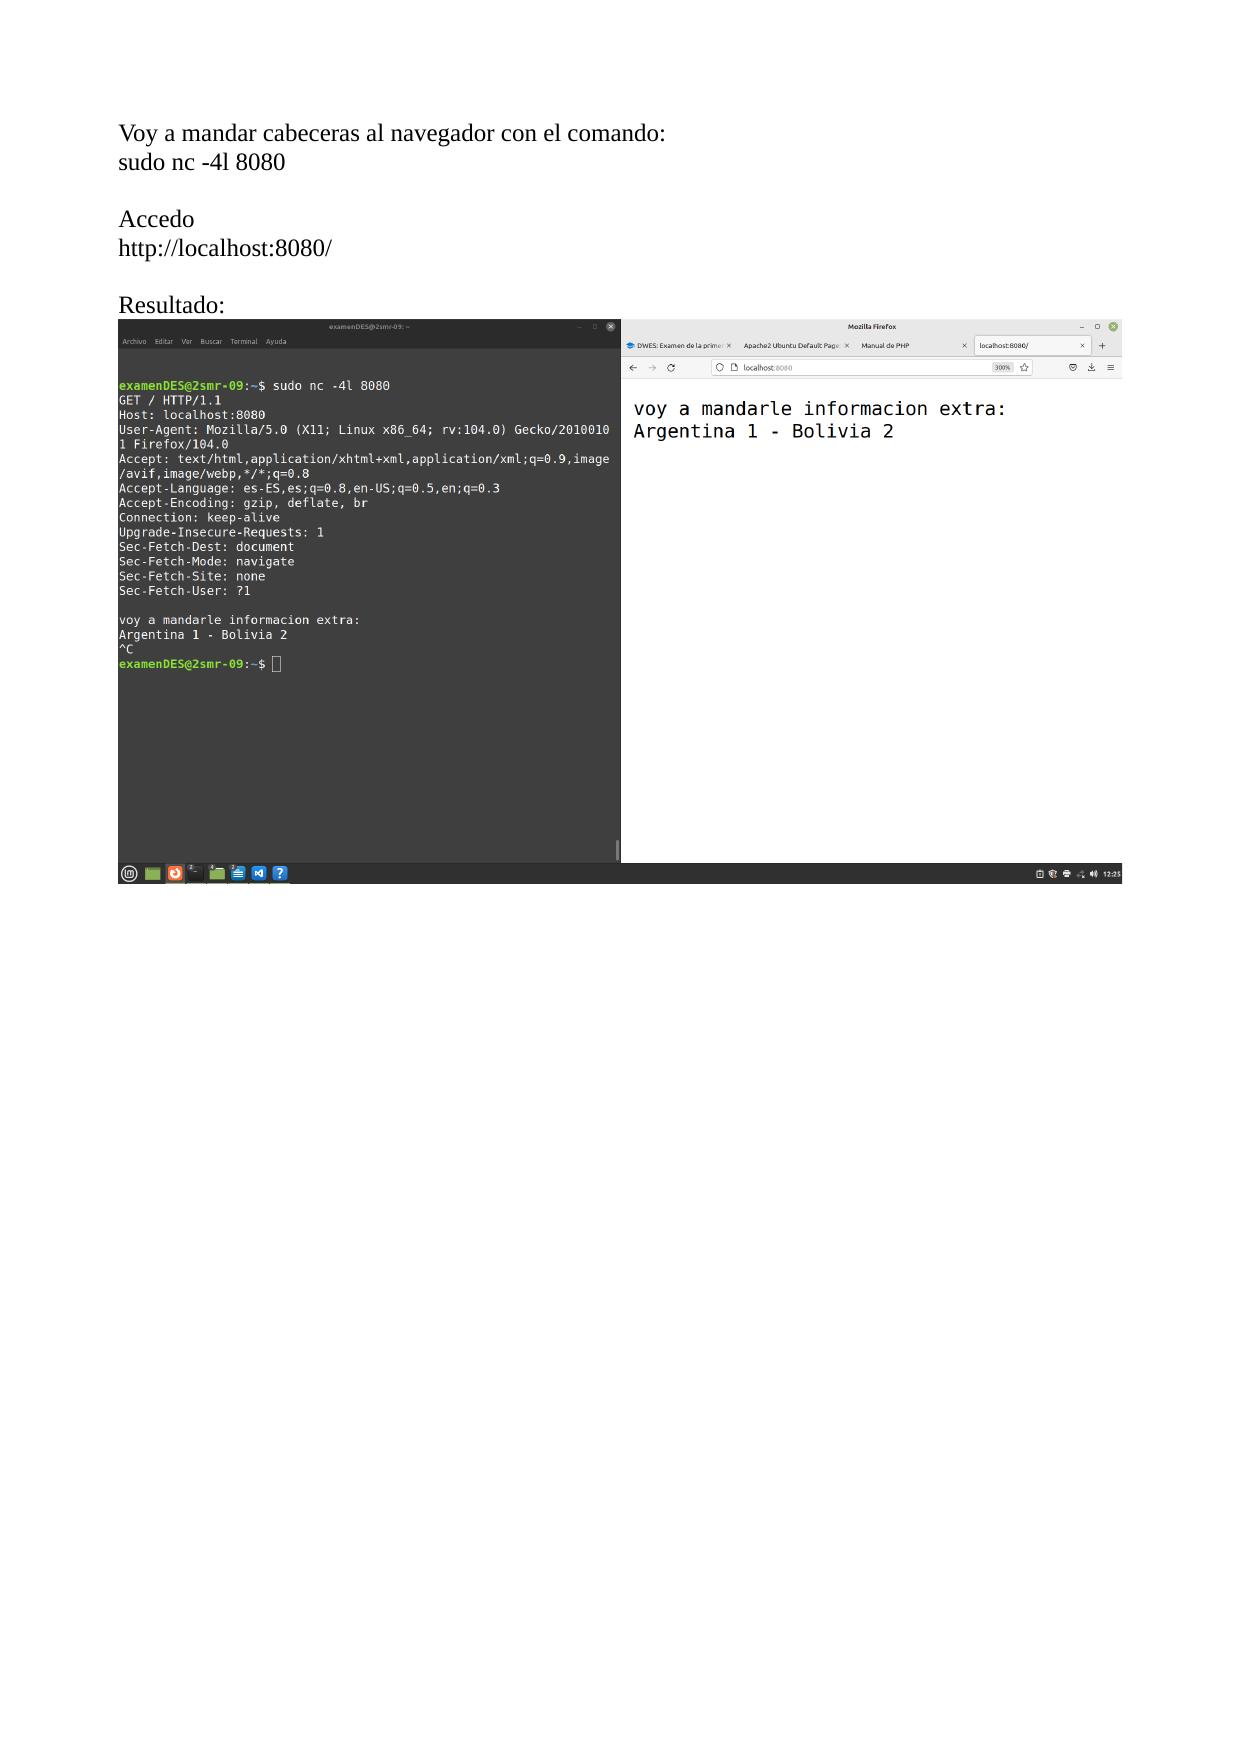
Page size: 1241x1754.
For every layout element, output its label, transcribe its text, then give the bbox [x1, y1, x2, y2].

picture [118, 319, 1123, 884]
text http://localhost:8080/ [118, 233, 1122, 262]
text Resultado: [118, 291, 1122, 319]
text Accedo [118, 204, 1122, 233]
text sudo nc -4l 8080 [118, 147, 1122, 176]
text Voy a mandar cabeceras al navegador con el comando: [118, 118, 1122, 147]
